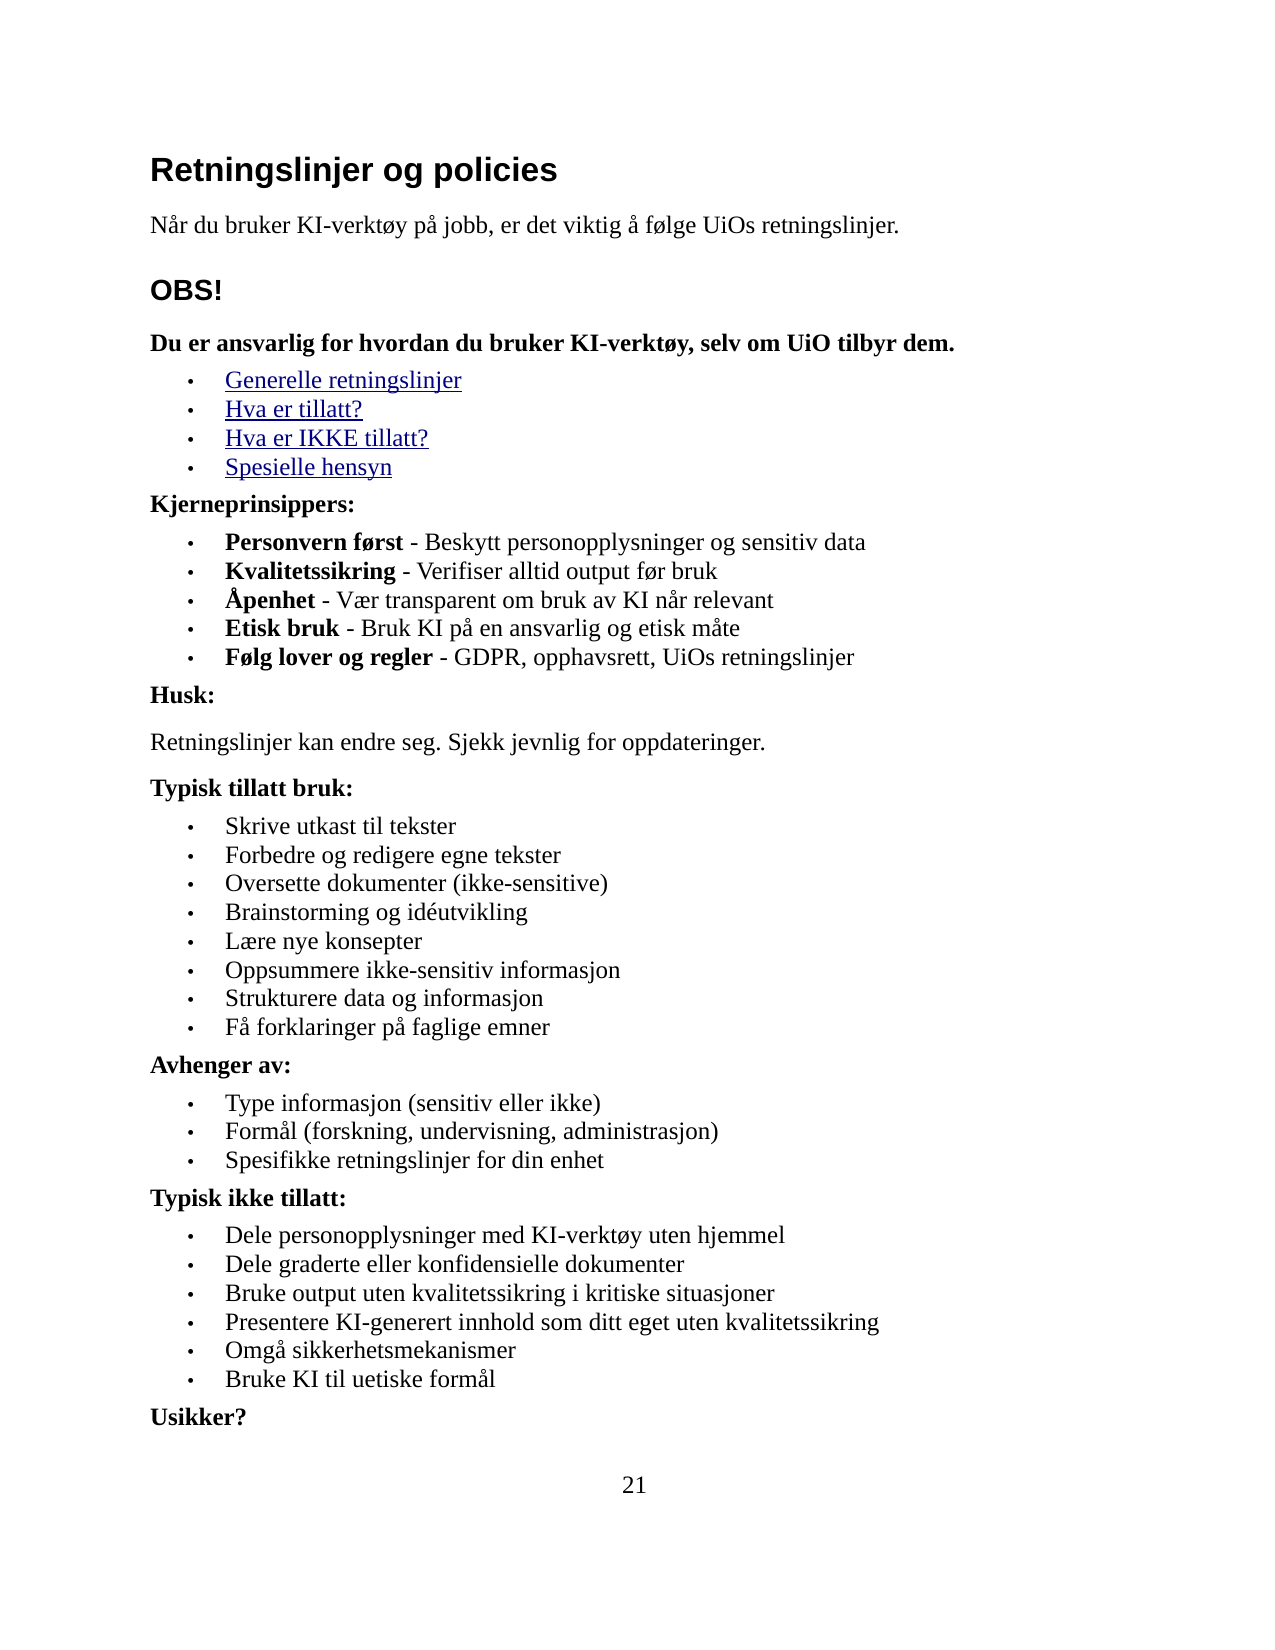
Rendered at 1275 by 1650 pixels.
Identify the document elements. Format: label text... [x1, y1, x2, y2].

list Type informasjon (sensitiv eller ikke) [187, 1088, 1125, 1116]
list Følg lover og regler - GDPR, opphavsrett, UiOs retningslinjer [187, 642, 1125, 671]
list Åpenhet - Vær transparent om bruk av KI når relevant [187, 585, 1125, 613]
text Typisk ikke tillatt: [150, 1183, 1125, 1212]
text Retningslinjer kan endre seg. Sjekk jevnlig for oppdateringer. [150, 727, 1125, 755]
list Personvern først - Beskytt personopplysninger og sensitiv data [187, 527, 1125, 556]
text Kjerneprinsippers: [150, 489, 1125, 518]
text Du er ansvarlig for hvordan du bruker KI-verktøy, selv om UiO tilbyr dem. [150, 328, 1125, 357]
list Dele personopplysninger med KI-verktøy uten hjemmel [187, 1221, 1125, 1249]
list Hva er IKKE tillatt? [187, 423, 1125, 452]
list Få forklaringer på faglige emner [187, 1012, 1125, 1041]
list Presentere KI-generert innhold som ditt eget uten kvalitetssikring [187, 1307, 1125, 1336]
list Hva er tillatt? [187, 394, 1125, 423]
text Usikker? [150, 1402, 1125, 1431]
subtitle Retningslinjer og policies [150, 150, 1125, 189]
list Bruke output uten kvalitetssikring i kritiske situasjoner [187, 1278, 1125, 1307]
list Strukturere data og informasjon [187, 983, 1125, 1012]
list Dele graderte eller konfidensielle dokumenter [187, 1249, 1125, 1278]
list Skrive utkast til tekster [187, 811, 1125, 840]
list Spesifikke retningslinjer for din enhet [187, 1145, 1125, 1174]
list Oppsummere ikke-sensitiv informasjon [187, 955, 1125, 983]
text Avhenger av: [150, 1050, 1125, 1079]
list Forbedre og redigere egne tekster [187, 840, 1125, 868]
list Etisk bruk - Bruk KI på en ansvarlig og etisk måte [187, 613, 1125, 642]
list Brainstorming og idéutvikling [187, 897, 1125, 926]
subtitle OBS! [150, 273, 1125, 306]
list Formål (forskning, undervisning, administrasjon) [187, 1116, 1125, 1145]
list Lære nye konsepter [187, 926, 1125, 955]
text Husk: [150, 680, 1125, 709]
list Kvalitetssikring - Verifiser alltid output før bruk [187, 556, 1125, 585]
text Når du bruker KI-verktøy på jobb, er det viktig å følge UiOs retningslinjer. [150, 210, 1125, 239]
list Omgå sikkerhetsmekanismer [187, 1336, 1125, 1364]
text Typisk tillatt bruk: [150, 773, 1125, 802]
list Generelle retningslinjer [187, 366, 1125, 394]
list Bruke KI til uetiske formål [187, 1364, 1125, 1393]
list Oversette dokumenter (ikke-sensitive) [187, 868, 1125, 897]
list Spesielle hensyn [187, 452, 1125, 481]
